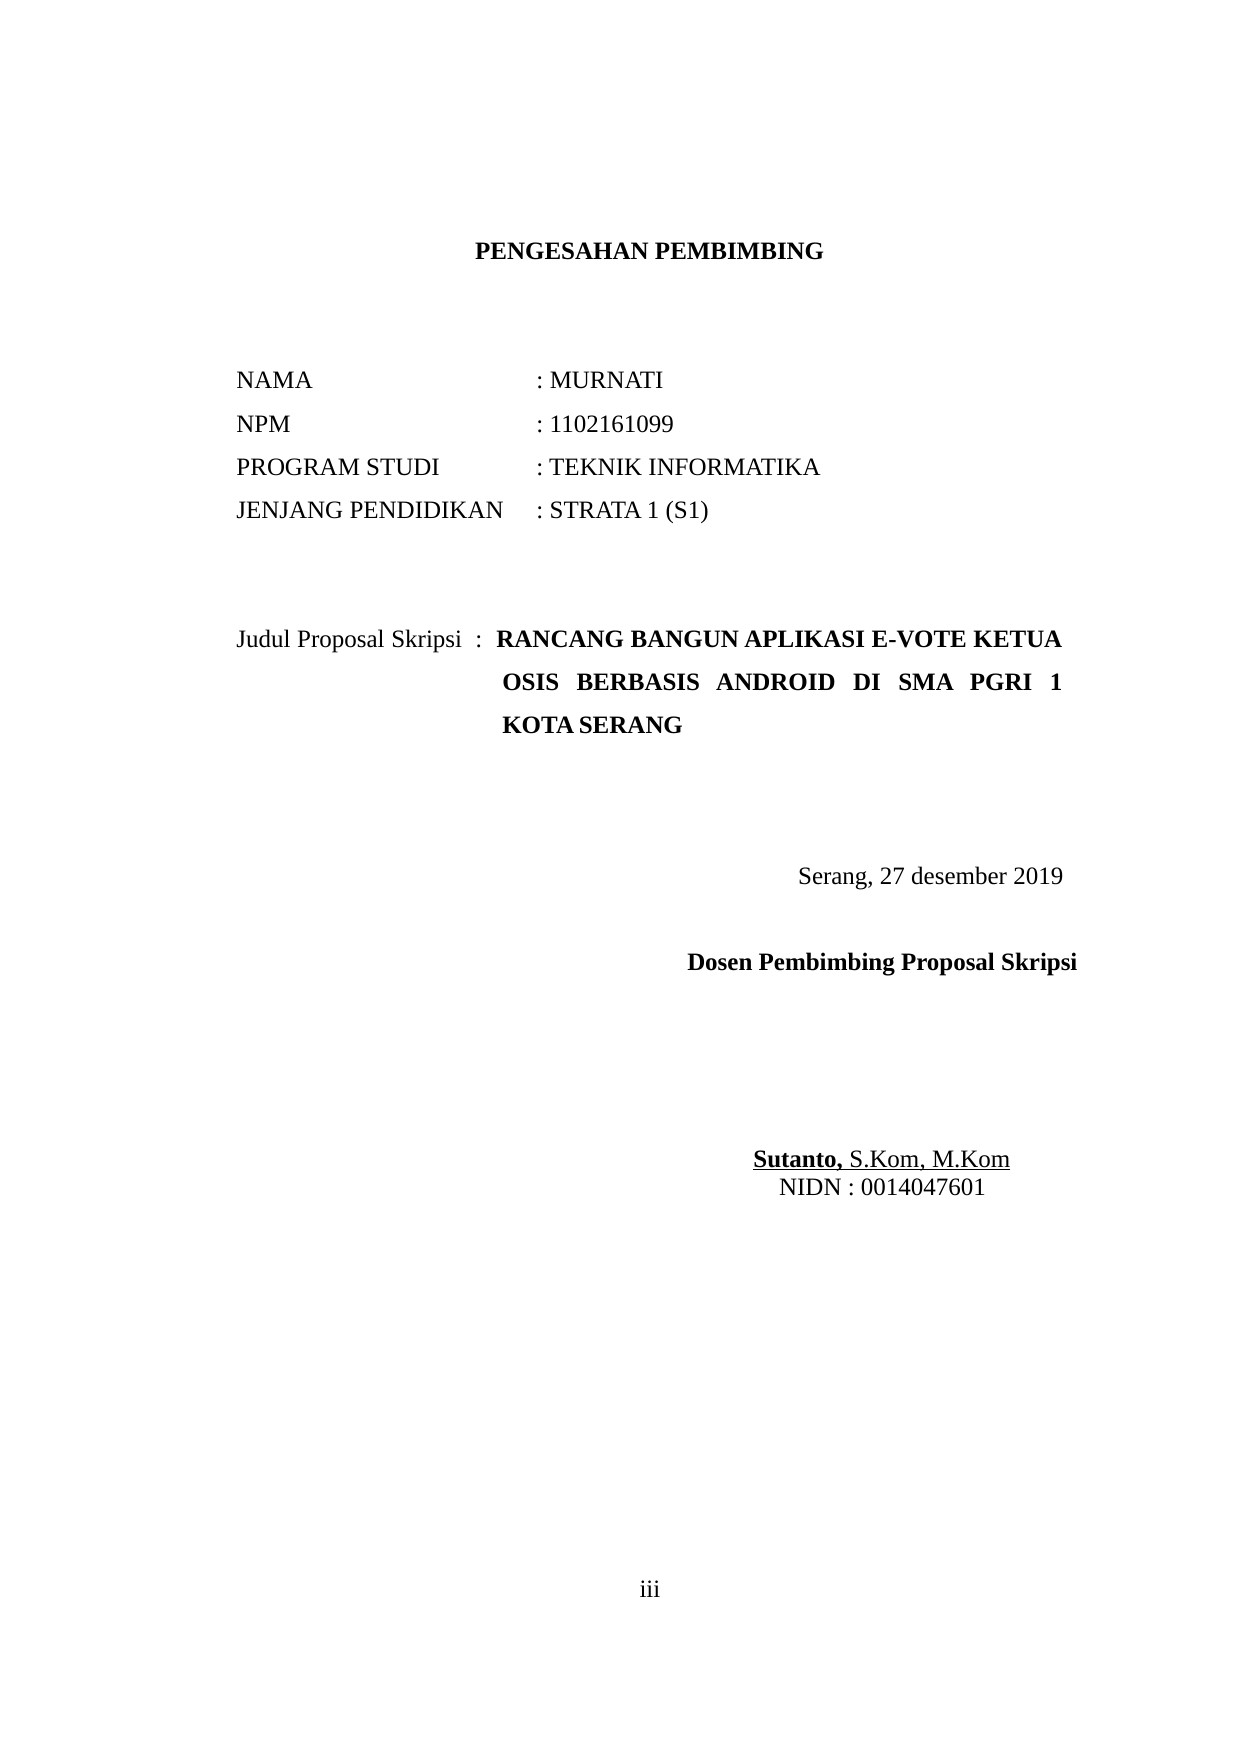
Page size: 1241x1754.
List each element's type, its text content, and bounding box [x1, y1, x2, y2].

text NPM : 1102161099 [236, 409, 1063, 437]
table_header [236, 947, 632, 976]
table_cell [236, 1144, 632, 1172]
table_header [632, 947, 661, 976]
table_cell [661, 976, 1103, 1144]
table_header Dosen Pembimbing Proposal Skripsi [661, 947, 1103, 976]
text PROGRAM STUDI : TEKNIK INFORMATIKA [236, 452, 1063, 481]
text Judul Proposal Skripsi : RANCANG BANGUN APLIKASI E-VOTE KETUA OSIS BERBASIS ANDROID DI SMA PGRI 1 KOTA SERANG [236, 624, 1063, 739]
table_cell [236, 1173, 632, 1201]
table_cell [632, 1173, 661, 1201]
table_cell [632, 1144, 661, 1172]
table_cell Sutanto, S.Kom, M.Kom [661, 1144, 1103, 1172]
table_cell [236, 976, 632, 1144]
text Serang, 27 desember 2019 [236, 861, 1063, 889]
table_cell NIDN : 0014047601 [661, 1173, 1103, 1201]
text NAMA : MURNATI [236, 366, 1063, 394]
text JENJANG PENDIDIKAN : STRATA 1 (S1) [236, 495, 1063, 524]
table_cell [632, 976, 661, 1144]
text PENGESAHAN PEMBIMBING [236, 236, 1063, 265]
